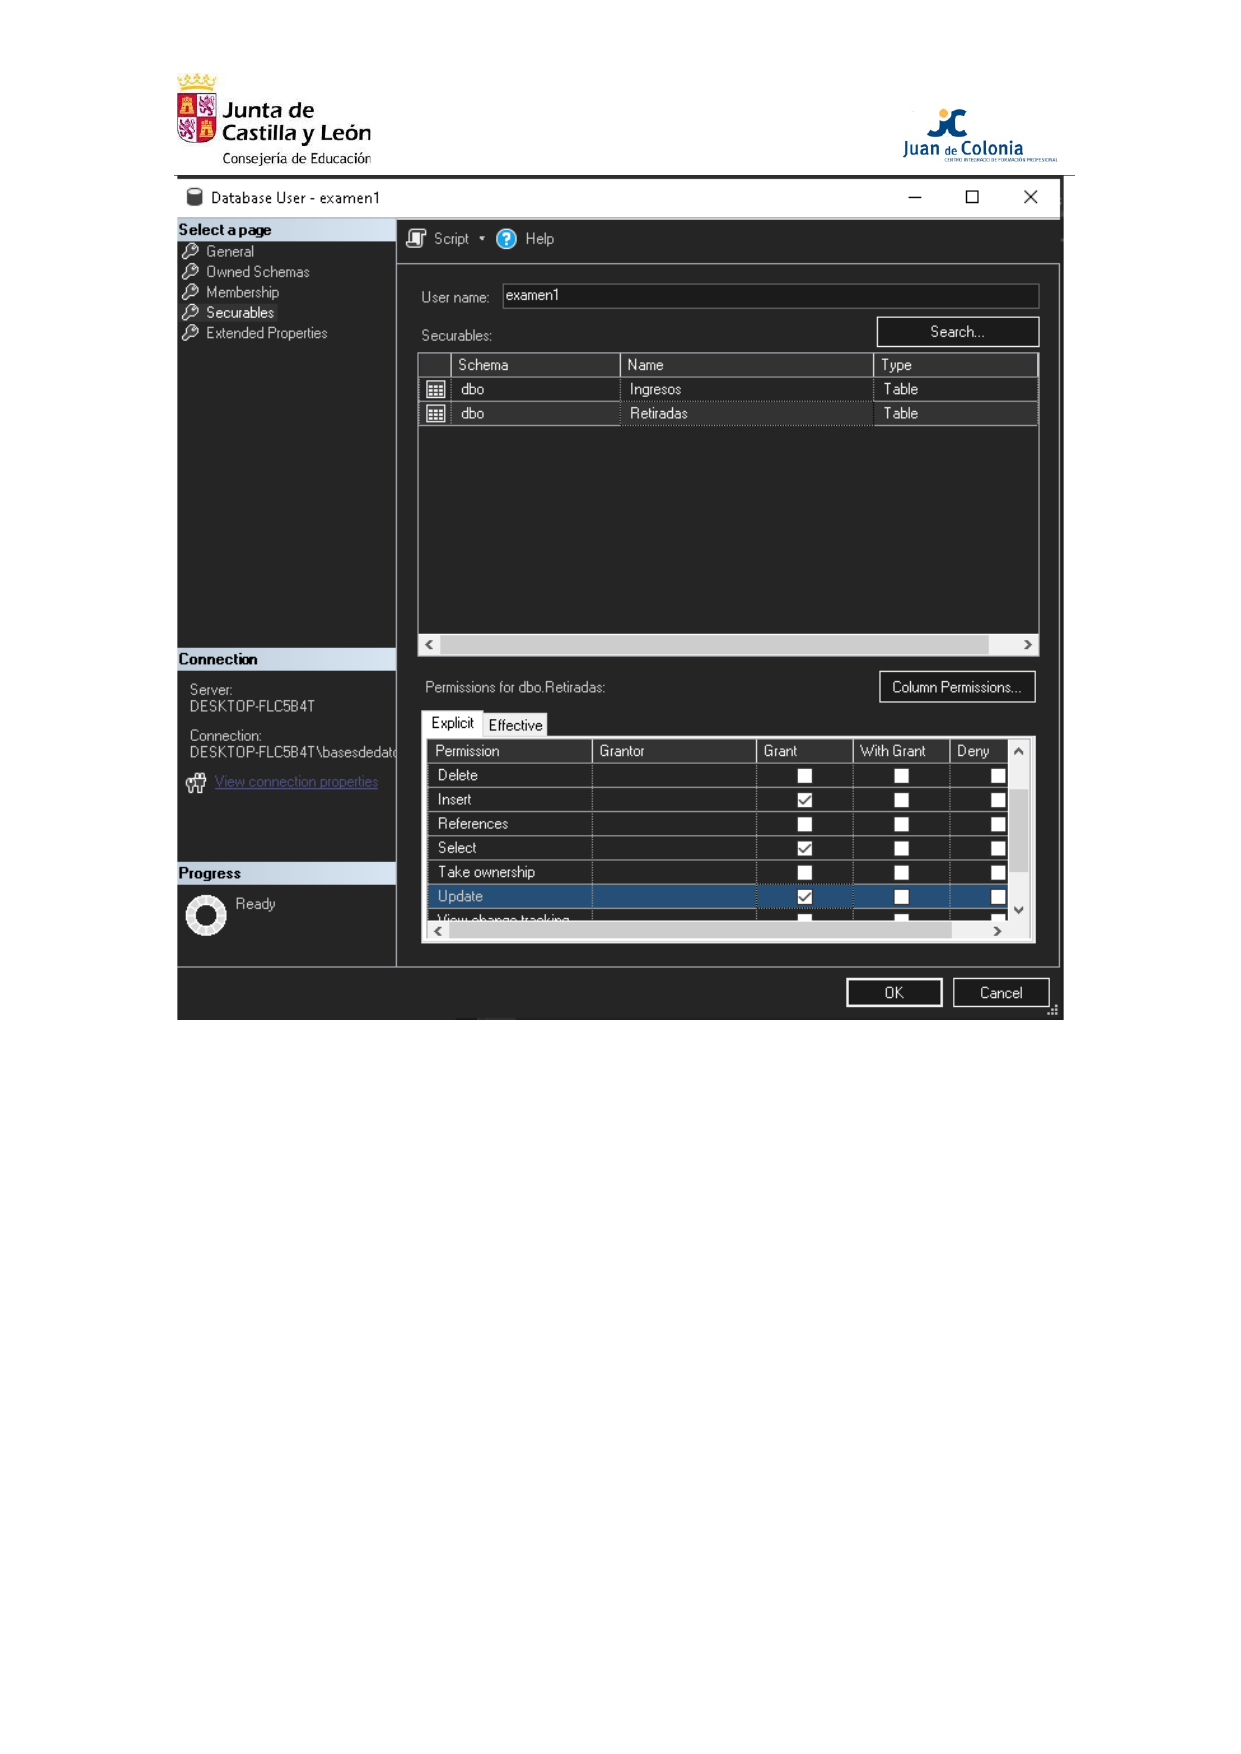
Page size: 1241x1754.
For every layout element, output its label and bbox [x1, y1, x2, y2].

picture [902, 108, 1058, 162]
picture [177, 73, 371, 166]
picture [177, 175, 1064, 1020]
